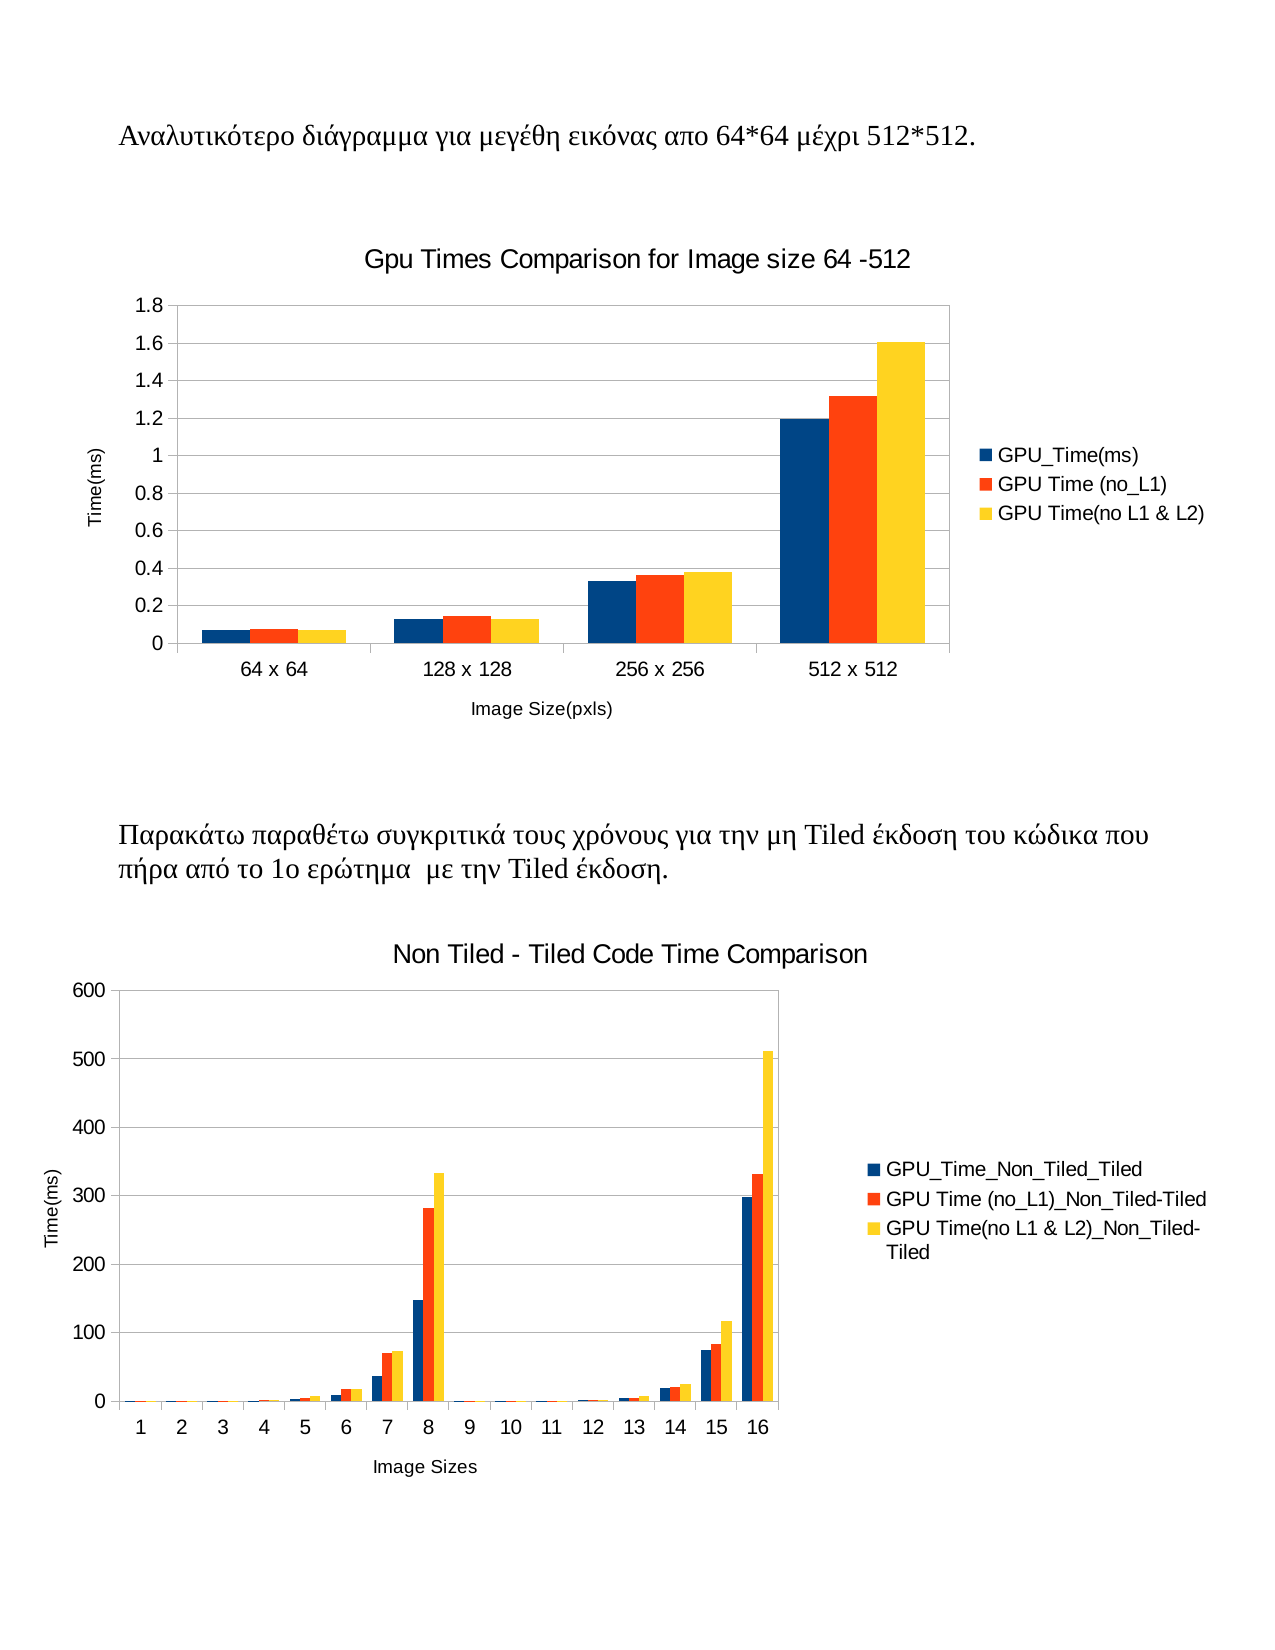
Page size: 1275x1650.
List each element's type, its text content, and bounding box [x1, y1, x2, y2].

text Παρακάτω παραθέτω συγκριτικά τους χρόνους για την μη Tiled έκδοση του κώδικα που πήρα από το 1ο ερώτημα με την Tiled έκδοση. [118, 817, 1157, 884]
text Αναλυτικότερο διάγραμμα για μεγέθη εικόνας απο 64*64 μέχρι 512*512. [118, 118, 1157, 152]
